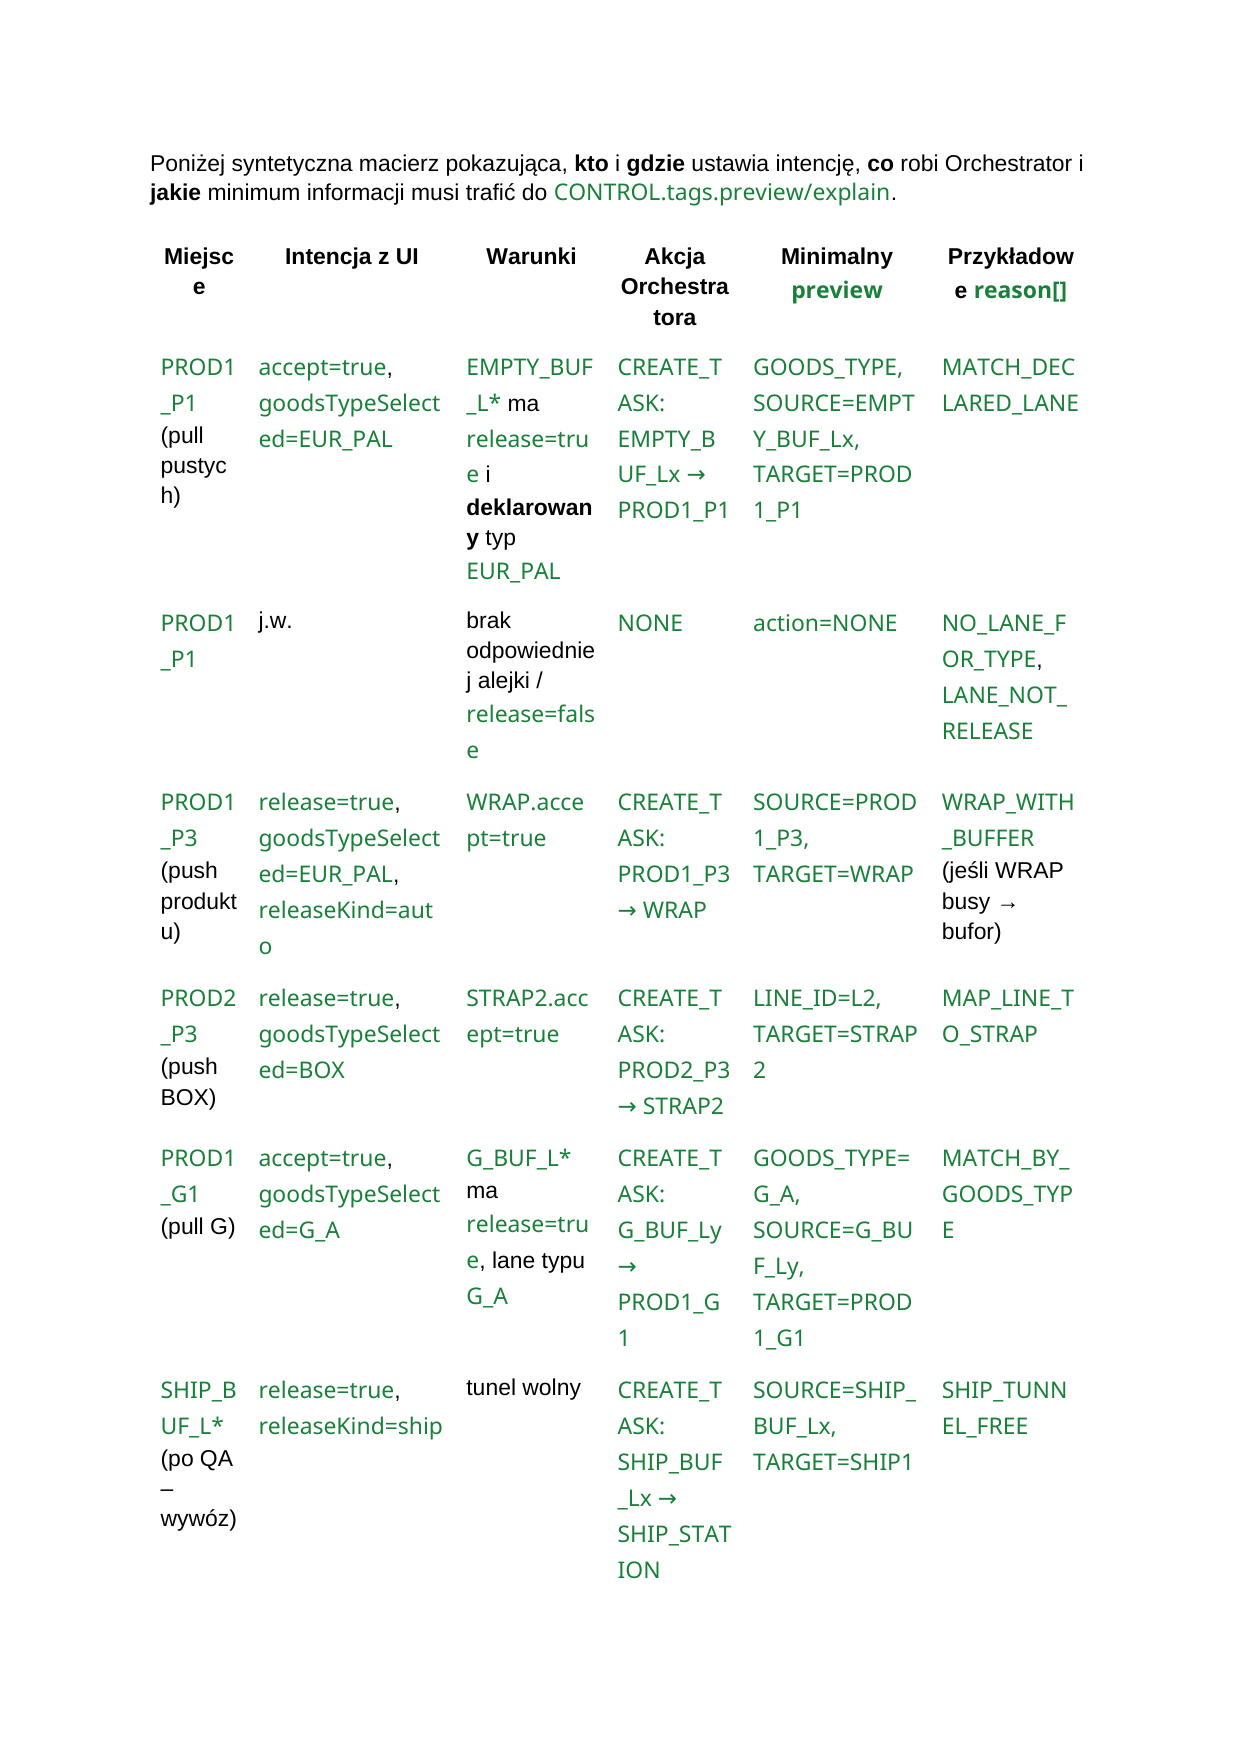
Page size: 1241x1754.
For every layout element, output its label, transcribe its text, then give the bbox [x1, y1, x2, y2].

table_cell release=true, goodsTypeSelected=EUR_PAL, releaseKind=auto [248, 776, 456, 972]
table_cell CREATE_TASK: PROD2_P3 → STRAP2 [607, 972, 742, 1132]
table_cell MATCH_DECLARED_LANE [931, 340, 1090, 596]
table_cell tunel wolny [456, 1364, 607, 1595]
table_cell release=true, goodsTypeSelected=BOX [248, 972, 456, 1132]
table_header Akcja Orchestratora [607, 233, 742, 340]
table_cell PROD1_P3 (push produktu) [150, 776, 248, 972]
table_cell SHIP_BUF_L* (po QA – wywóz) [150, 1364, 248, 1595]
table_header Miejsce [150, 233, 248, 340]
table_cell accept=true, goodsTypeSelected=EUR_PAL [248, 340, 456, 596]
table_cell NONE [607, 596, 742, 776]
table_cell WRAP.accept=true [456, 776, 607, 972]
table_cell G_BUF_L* ma release=true, lane typu G_A [456, 1132, 607, 1363]
table_cell WRAP_WITH_BUFFER (jeśli WRAP busy → bufor) [931, 776, 1090, 972]
table_header Warunki [456, 233, 607, 340]
table_header Przykładowe reason[] [931, 233, 1090, 340]
table_cell CREATE_TASK: PROD1_P3 → WRAP [607, 776, 742, 972]
table_cell NO_LANE_FOR_TYPE, LANE_NOT_RELEASE [931, 596, 1090, 776]
table_cell accept=true, goodsTypeSelected=G_A [248, 1132, 456, 1363]
table_cell PROD1_G1 (pull G) [150, 1132, 248, 1363]
table_cell MATCH_BY_GOODS_TYPE [931, 1132, 1090, 1363]
table_cell CREATE_TASK: G_BUF_Ly → PROD1_G1 [607, 1132, 742, 1363]
table_cell LINE_ID=L2, TARGET=STRAP2 [743, 972, 931, 1132]
table_cell PROD2_P3 (push BOX) [150, 972, 248, 1132]
table_cell PROD1_P1 [150, 596, 248, 776]
table_cell EMPTY_BUF_L* ma release=true i deklarowany typ EUR_PAL [456, 340, 607, 596]
table_cell GOODS_TYPE, SOURCE=EMPTY_BUF_Lx, TARGET=PROD1_P1 [743, 340, 931, 596]
table_cell action=NONE [743, 596, 931, 776]
table_header Minimalny preview [743, 233, 931, 340]
table_header Intencja z UI [248, 233, 456, 340]
table_cell release=true, releaseKind=ship [248, 1364, 456, 1595]
table_cell MAP_LINE_TO_STRAP [931, 972, 1090, 1132]
table_cell CREATE_TASK: SHIP_BUF_Lx → SHIP_STATION [607, 1364, 742, 1595]
table_cell brak odpowiedniej alejki / release=false [456, 596, 607, 776]
table_cell SOURCE=PROD1_P3, TARGET=WRAP [743, 776, 931, 972]
table_cell SHIP_TUNNEL_FREE [931, 1364, 1090, 1595]
table_cell CREATE_TASK: EMPTY_BUF_Lx → PROD1_P1 [607, 340, 742, 596]
table_cell SOURCE=SHIP_BUF_Lx, TARGET=SHIP1 [743, 1364, 931, 1595]
table_cell j.w. [248, 596, 456, 776]
table_cell GOODS_TYPE=G_A, SOURCE=G_BUF_Ly, TARGET=PROD1_G1 [743, 1132, 931, 1363]
table_cell PROD1_P1 (pull pustych) [150, 340, 248, 596]
text Poniżej syntetyczna macierz pokazująca, kto i gdzie ustawia intencję, co robi Orchestrator i jakie minimum informacji musi trafić do CONTROL.tags.preview/explain. [150, 150, 1090, 208]
table_cell STRAP2.accept=true [456, 972, 607, 1132]
